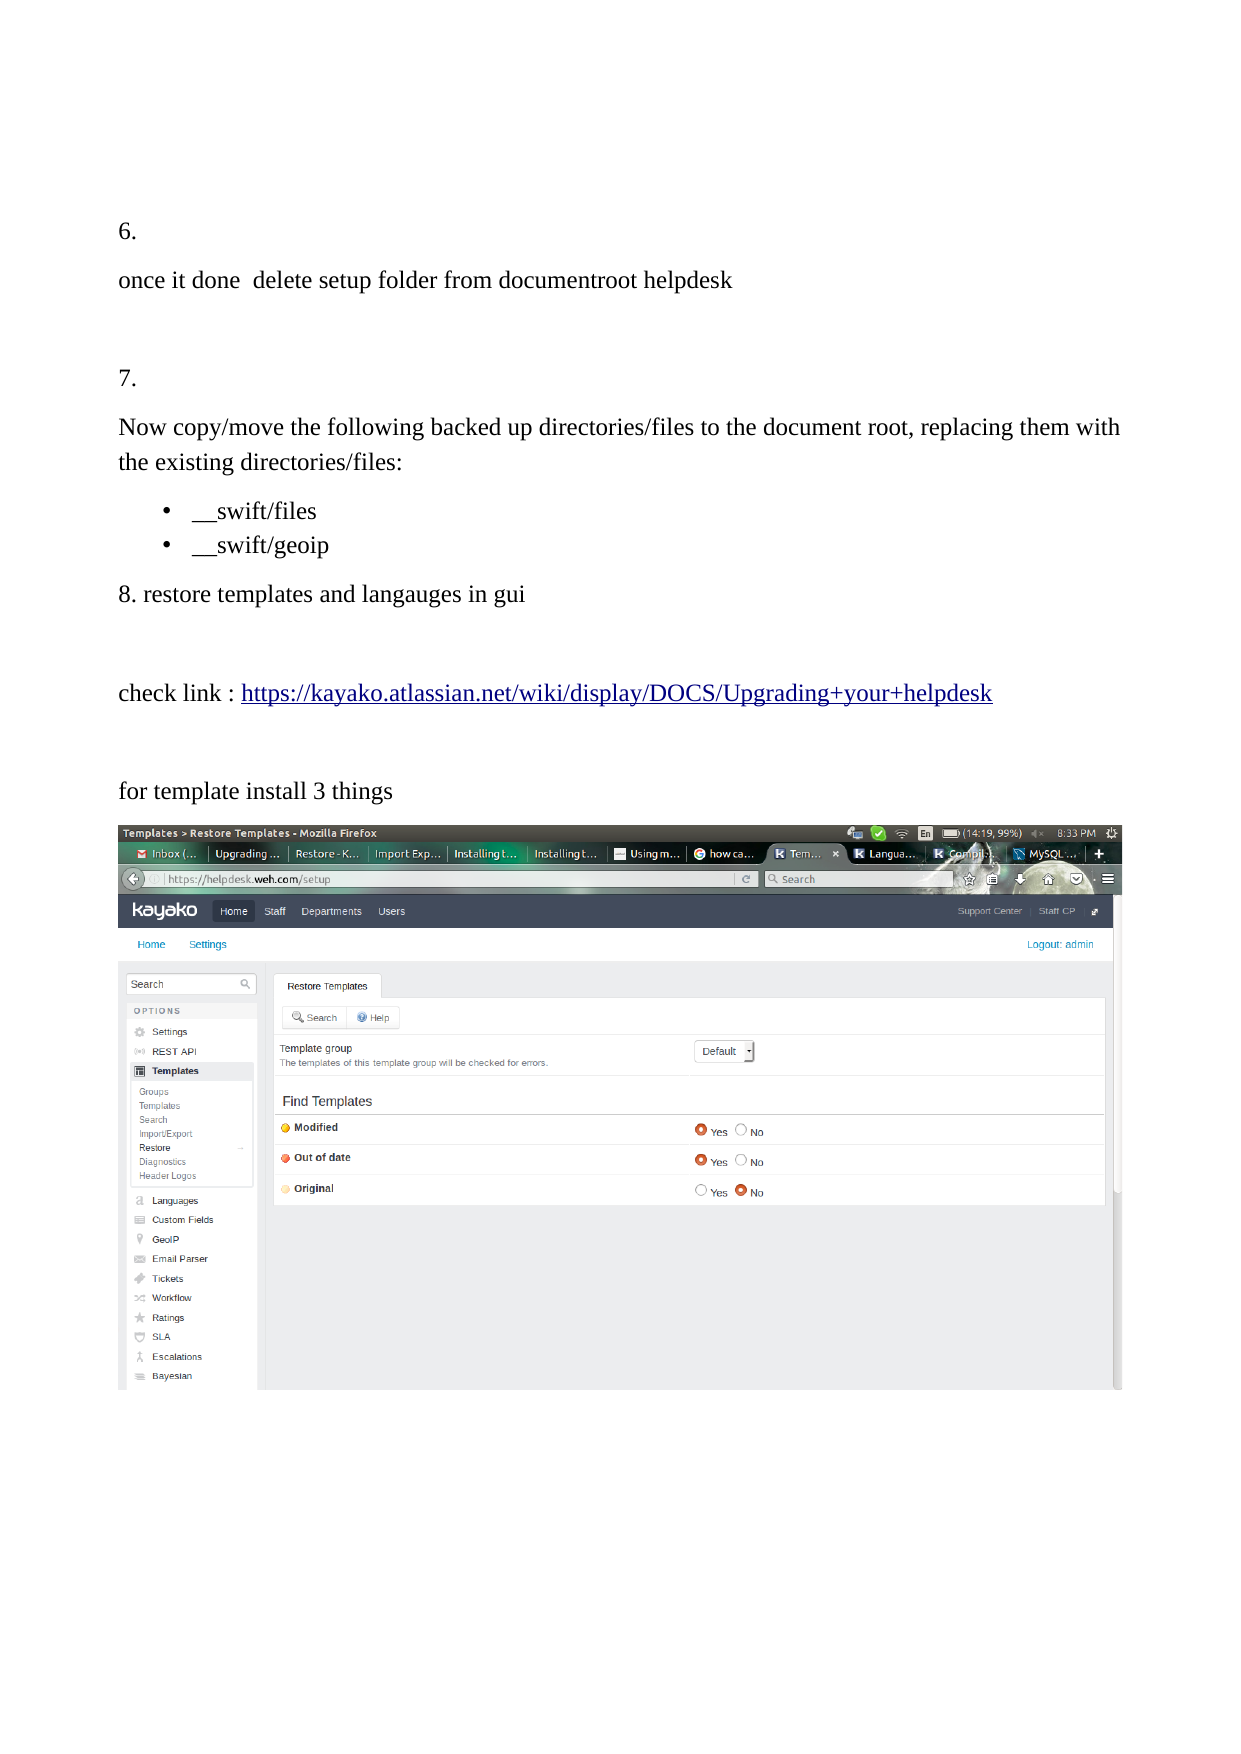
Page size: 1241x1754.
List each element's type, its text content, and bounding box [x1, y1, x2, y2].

text Now copy/move the following backed up directories/files to the document root, replacing them with the existing directories/files: [118, 412, 1122, 476]
text 8. restore templates and langauges in gui [118, 579, 1122, 608]
text for template install 3 things [118, 776, 1122, 804]
text 7. [118, 363, 1122, 392]
text check link : https://kayako.atlassian.net/wiki/display/DOCS/Upgrading+your+helpdesk [118, 678, 1122, 706]
picture [118, 825, 1123, 1390]
list __swift/files [162, 496, 1122, 525]
text 6. [118, 216, 1122, 245]
text once it done delete setup folder from documentroot helpdesk [118, 265, 1122, 294]
list __swift/geoip [162, 531, 1122, 559]
